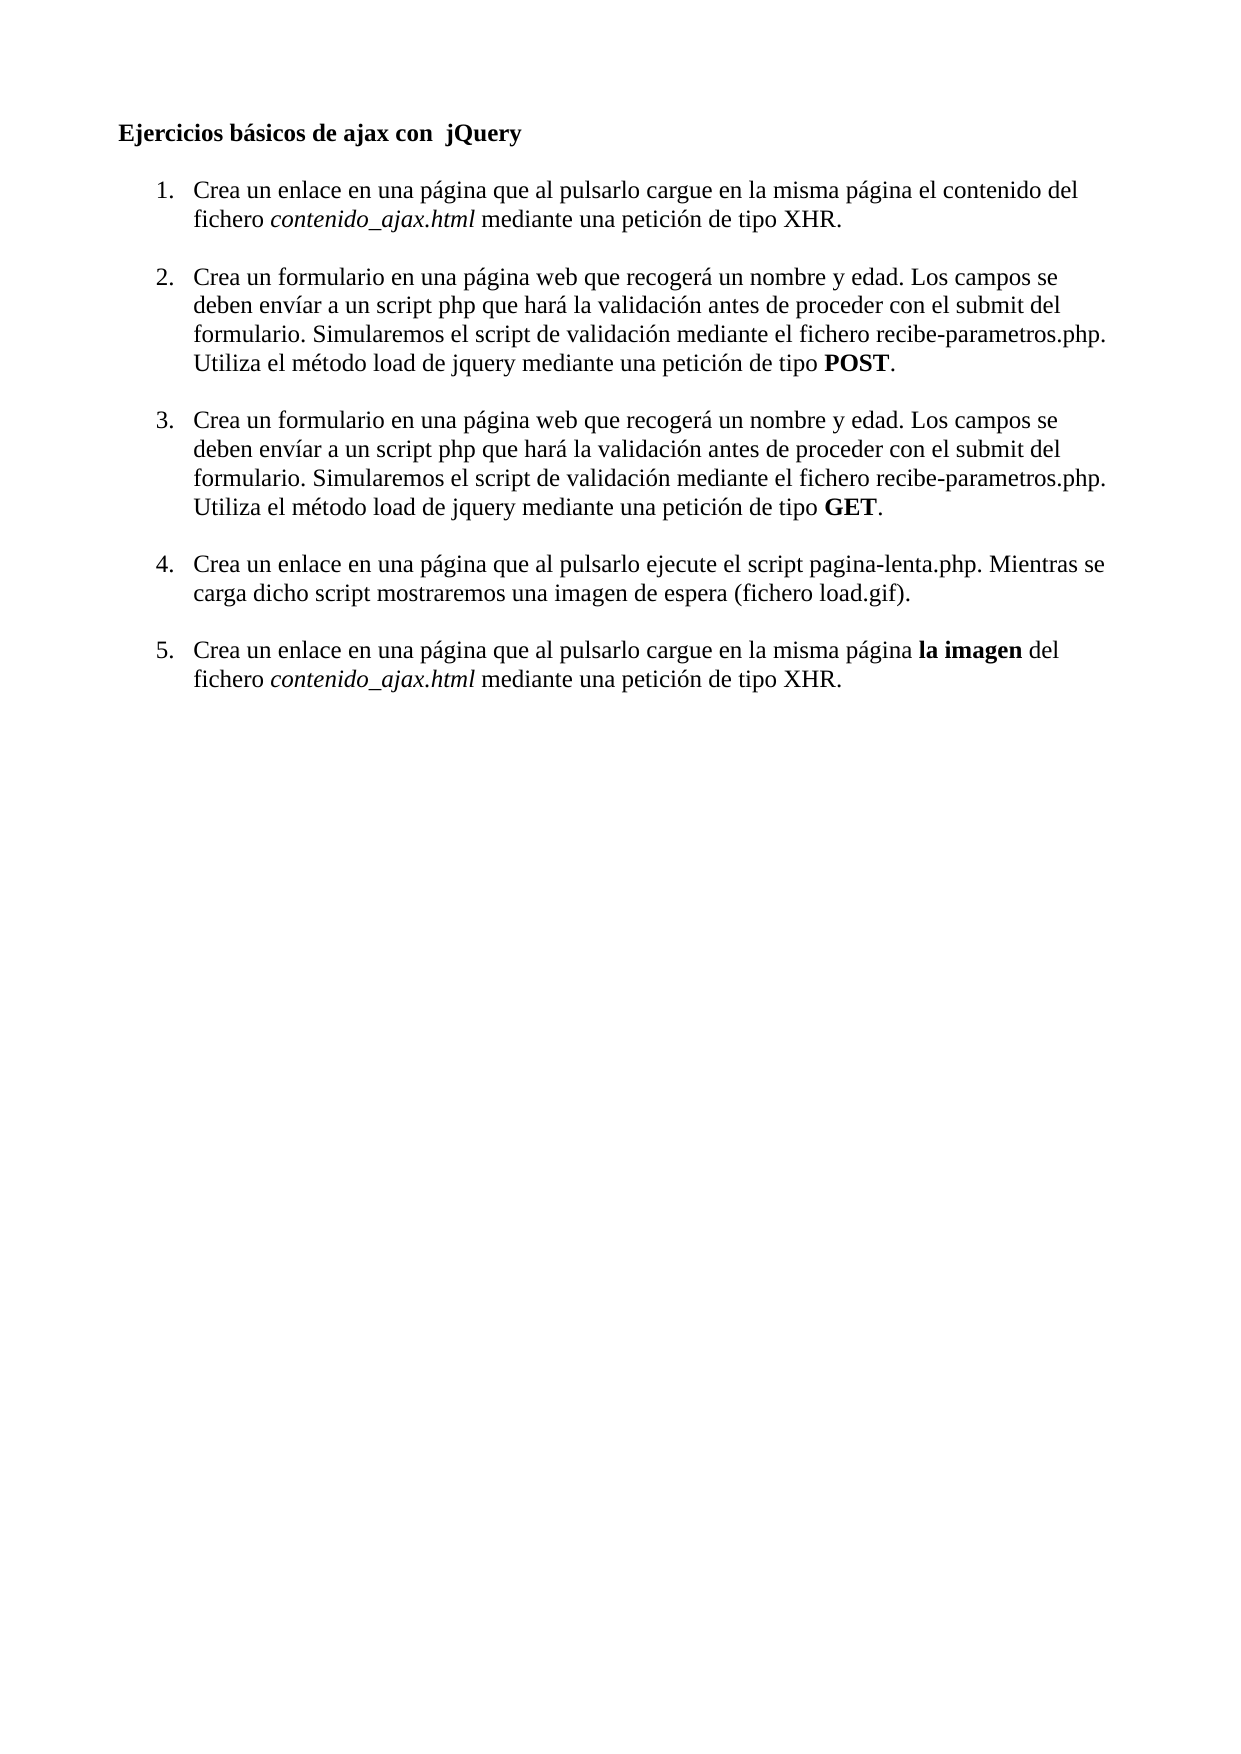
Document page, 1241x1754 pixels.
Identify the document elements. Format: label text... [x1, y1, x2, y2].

list Utiliza el método load de jquery mediante una petición de tipo POST. [156, 348, 1122, 377]
text Ejercicios básicos de ajax con jQuery [118, 118, 1122, 147]
list Crea un enlace en una página que al pulsarlo cargue en la misma página el contenido del fichero contenido_ajax.html mediante una petición de tipo XHR. [156, 176, 1122, 233]
list Crea un enlace en una página que al pulsarlo cargue en la misma página la imagen del fichero contenido_ajax.html mediante una petición de tipo XHR. [156, 636, 1122, 693]
list Crea un enlace en una página que al pulsarlo ejecute el script pagina-lenta.php. Mientras se carga dicho script mostraremos una imagen de espera (fichero load.gif). [156, 549, 1122, 607]
list Crea un formulario en una página web que recogerá un nombre y edad. Los campos se deben envíar a un script php que hará la validación antes de proceder con el submit del formulario. Simularemos el script de validación mediante el fichero recibe-parametros.php. [156, 406, 1122, 492]
list Crea un formulario en una página web que recogerá un nombre y edad. Los campos se deben envíar a un script php que hará la validación antes de proceder con el submit del formulario. Simularemos el script de validación mediante el fichero recibe-parametros.php. [156, 262, 1122, 348]
list Utiliza el método load de jquery mediante una petición de tipo GET. [156, 492, 1122, 521]
